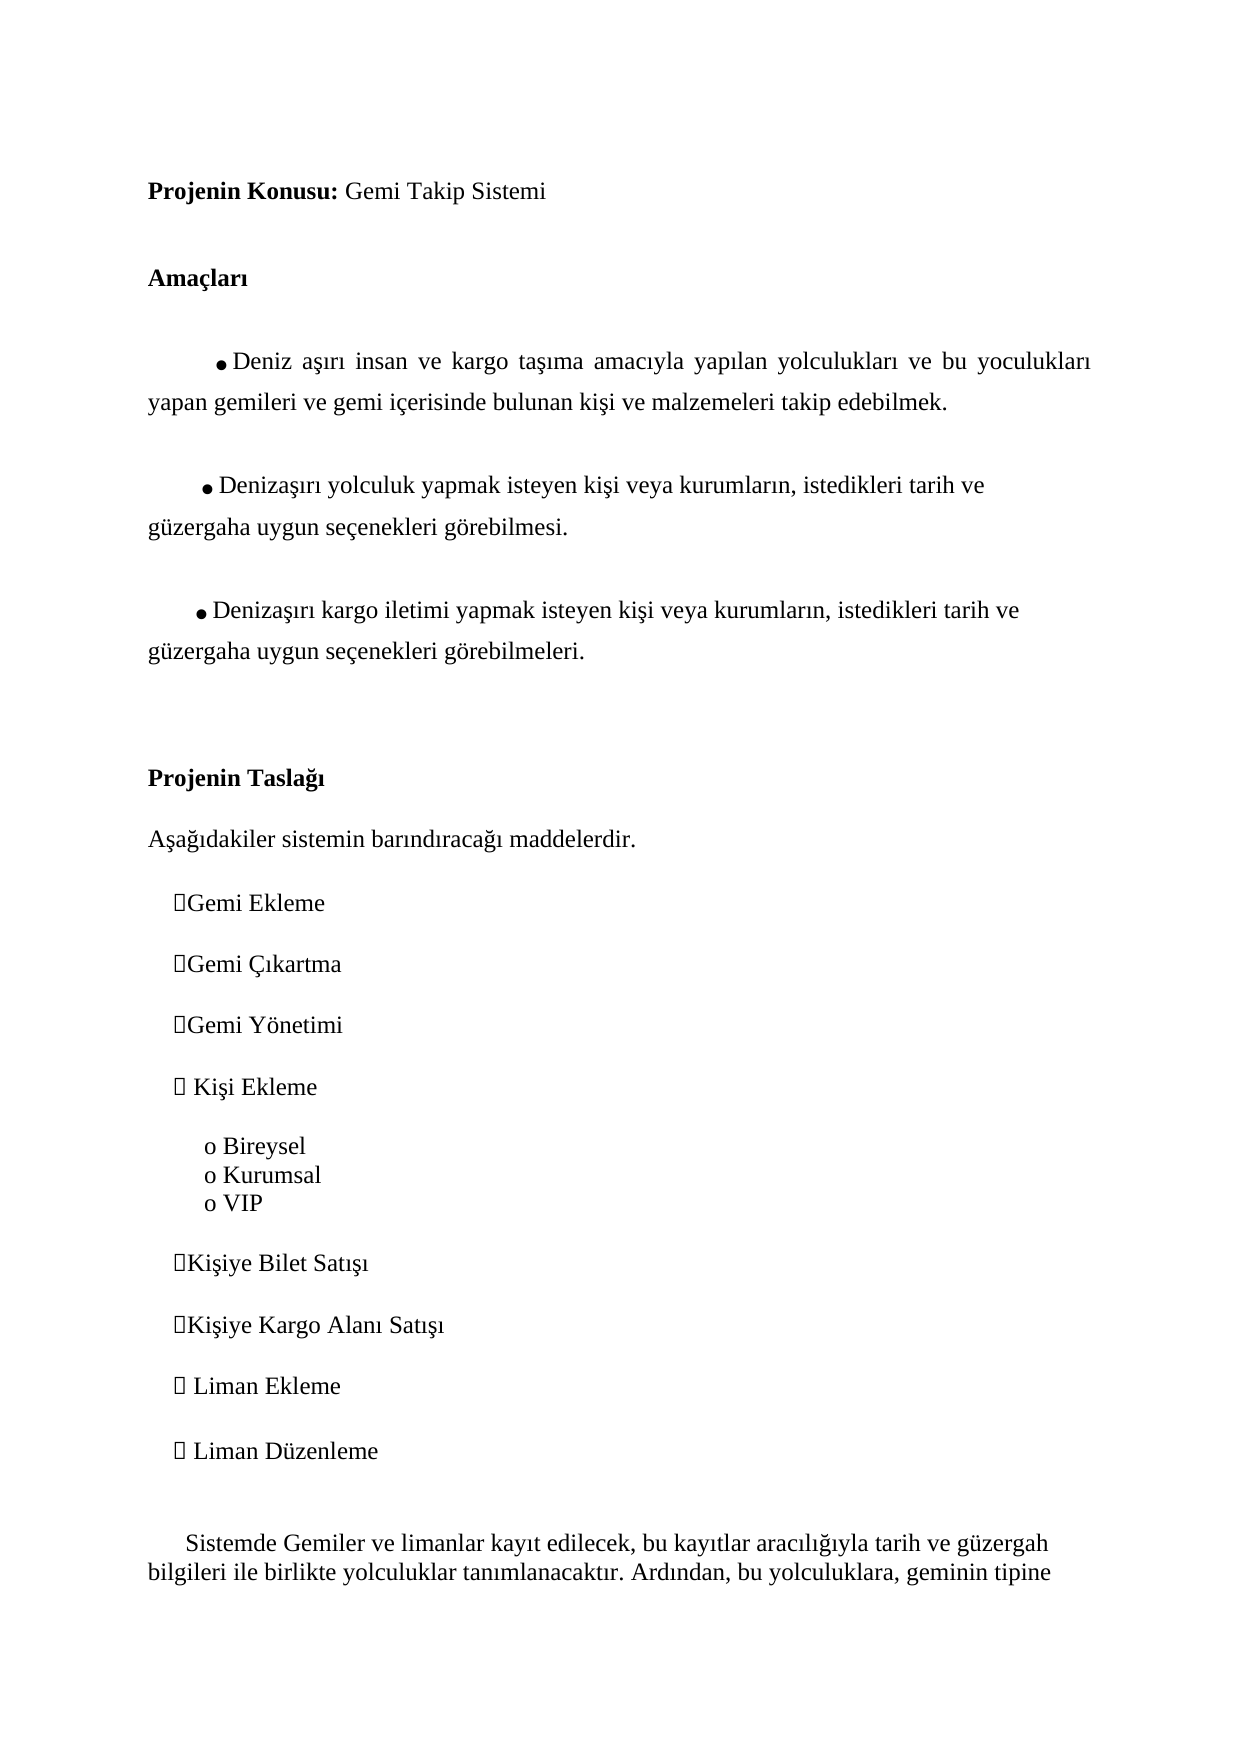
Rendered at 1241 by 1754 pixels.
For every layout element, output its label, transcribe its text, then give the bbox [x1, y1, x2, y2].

text Kişiye Bilet Satışı [148, 1246, 1093, 1279]
text o Kurumsal [148, 1160, 1093, 1188]
text o Bireysel [148, 1131, 1093, 1160]
text Sistemde Gemiler ve limanlar kayıt edilecek, bu kayıtlar aracılığıyla tarih ve güzergah bilgileri ile birlikte yolculuklar tanımlanacaktır. Ardından, bu yolculuklara, geminin tipine [148, 1528, 1093, 1585]
text Gemi Yönetimi [148, 1008, 1093, 1041]
text Aşağıdakiler sistemin barındıracağı maddelerdir. [148, 824, 1093, 853]
text Kişiye Kargo Alanı Satışı [148, 1307, 1093, 1340]
text Gemi Ekleme [148, 886, 1093, 918]
text o VIP [148, 1188, 1093, 1217]
text .Denizaşırı yolculuk yapmak isteyen kişi veya kurumların, istedikleri tarih ve güzergaha uygun seçenekleri görebilmesi. [148, 416, 1093, 541]
text  Kişi Ekleme [148, 1070, 1093, 1102]
text Gemi Çıkartma [148, 947, 1093, 979]
text Amaçları [148, 263, 1093, 291]
text Projenin Taslağı [148, 763, 1093, 792]
text .Denizaşırı kargo iletimi yapmak isteyen kişi veya kurumların, istedikleri tarih ve güzergaha uygun seçenekleri görebilmeleri. [148, 541, 1093, 665]
text  Liman Düzenleme [148, 1434, 1093, 1467]
text  Liman Ekleme [148, 1369, 1093, 1401]
text Projenin Konusu: Gemi Takip Sistemi [148, 176, 1093, 205]
text .Deniz aşırı insan ve kargo taşıma amacıyla yapılan yolculukları ve bu yoculukları yapan gemileri ve gemi içerisinde bulunan kişi ve malzemeleri takip edebilmek. [148, 291, 1093, 416]
